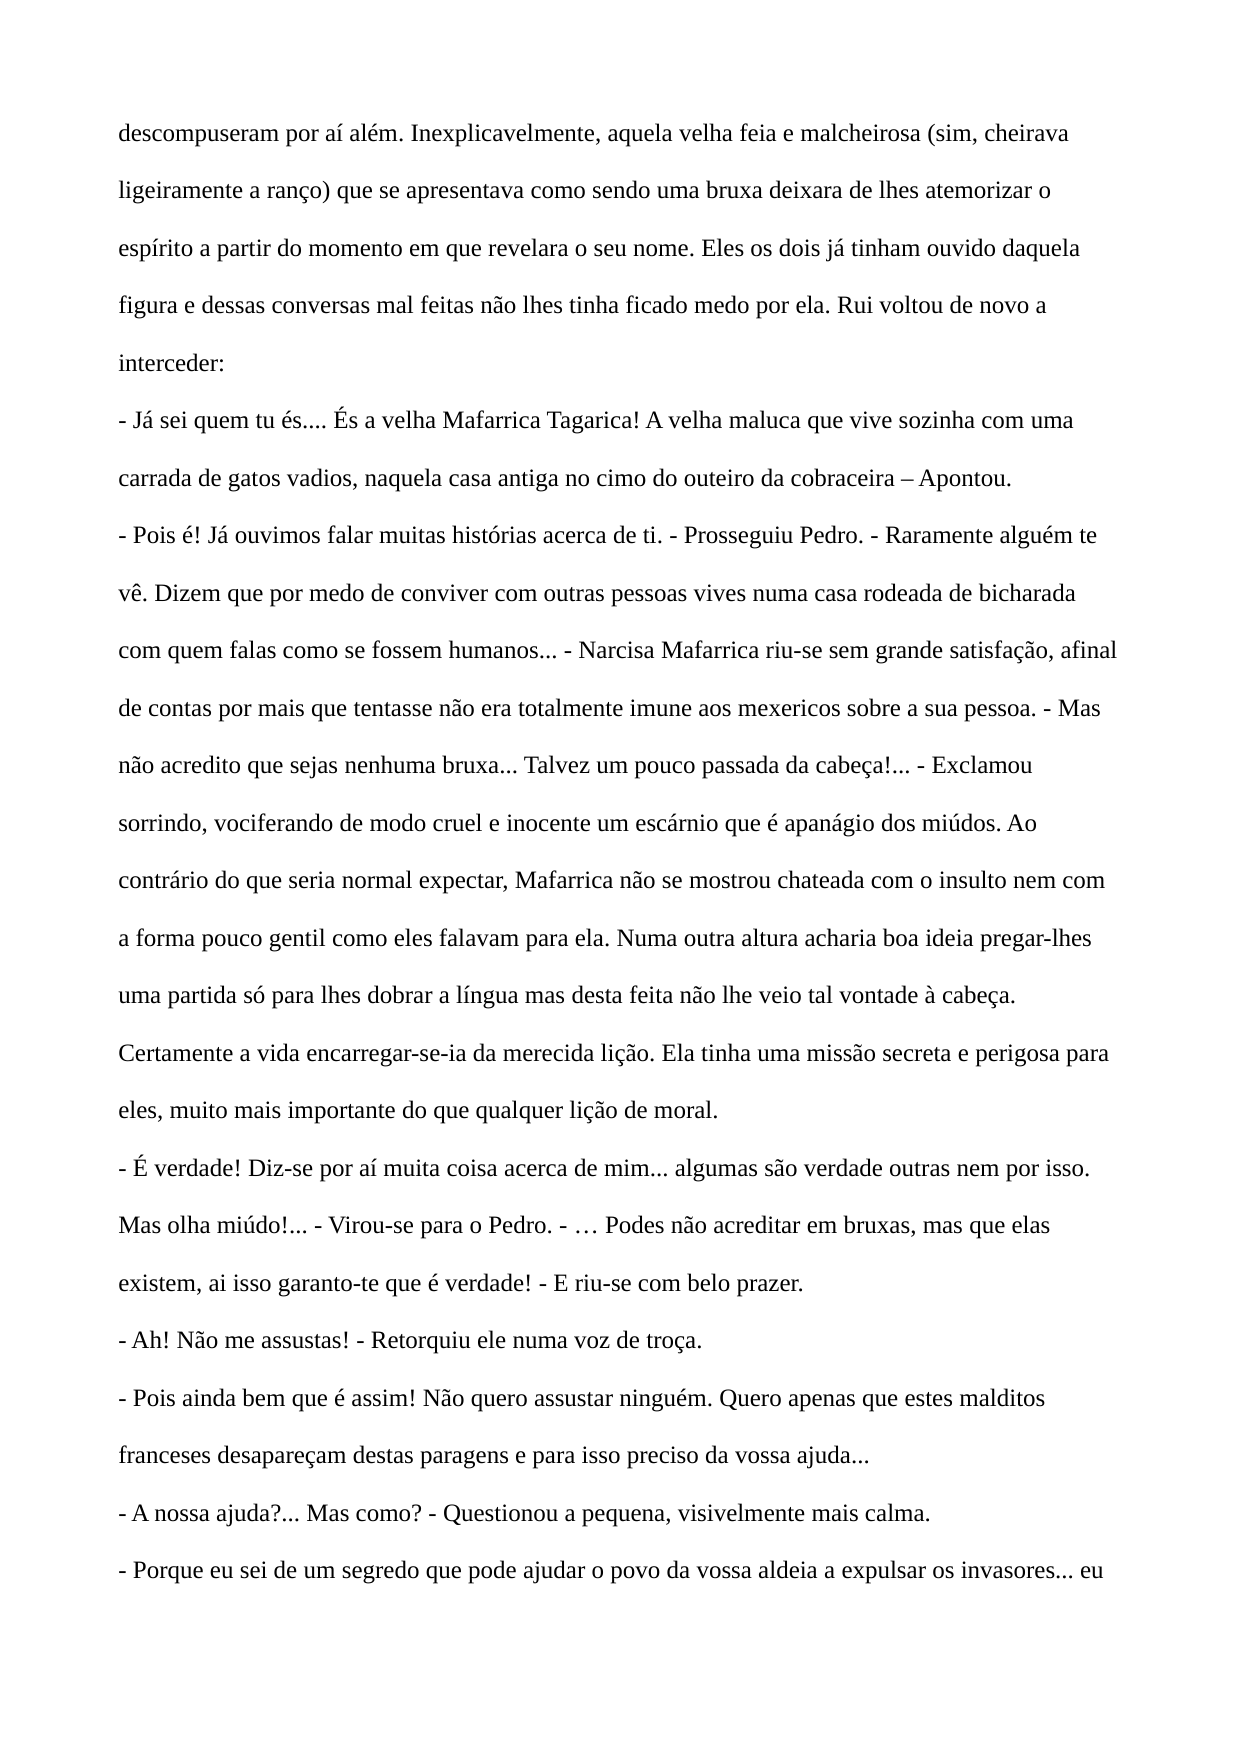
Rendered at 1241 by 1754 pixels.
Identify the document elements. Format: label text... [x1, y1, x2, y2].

text - Já sei quem tu és.... És a velha Mafarrica Tagarica! A velha maluca que vive sozinha com uma carrada de gatos vadios, naquela casa antiga no cimo do outeiro da cobraceira – Apontou. [118, 406, 1122, 492]
text - Porque eu sei de um segredo que pode ajudar o povo da vossa aldeia a expulsar os invasores... eu [118, 1556, 1122, 1584]
text - A nossa ajuda?... Mas como? - Questionou a pequena, visivelmente mais calma. [118, 1498, 1122, 1527]
text - Pois é! Já ouvimos falar muitas histórias acerca de ti. - Prosseguiu Pedro. - Raramente alguém te vê. Dizem que por medo de conviver com outras pessoas vives numa casa rodeada de bicharada com quem falas como se fossem humanos... - Narcisa Mafarrica riu-se sem grande satisfação, afinal de contas por mais que tentasse não era totalmente imune aos mexericos sobre a sua pessoa. - Mas não acredito que sejas nenhuma bruxa... Talvez um pouco passada da cabeça!... - Exclamou sorrindo, vociferando de modo cruel e inocente um escárnio que é apanágio dos miúdos. Ao contrário do que seria normal expectar, Mafarrica não se mostrou chateada com o insulto nem com a forma pouco gentil como eles falavam para ela. Numa outra altura acharia boa ideia pregar-lhes uma partida só para lhes dobrar a língua mas desta feita não lhe veio tal vontade à cabeça. Certamente a vida encarregar-se-ia da merecida lição. Ela tinha uma missão secreta e perigosa para eles, muito mais importante do que qualquer lição de moral. [118, 521, 1122, 1124]
text - Pois ainda bem que é assim! Não quero assustar ninguém. Quero apenas que estes malditos franceses desapareçam destas paragens e para isso preciso da vossa ajuda... [118, 1383, 1122, 1469]
text - Ah! Não me assustas! - Retorquiu ele numa voz de troça. [118, 1326, 1122, 1354]
text - É verdade! Diz-se por aí muita coisa acerca de mim... algumas são verdade outras nem por isso. Mas olha miúdo!... - Virou-se para o Pedro. - … Podes não acreditar em bruxas, mas que elas existem, ai isso garanto-te que é verdade! - E riu-se com belo prazer. [118, 1153, 1122, 1297]
text descompuseram por aí além. Inexplicavelmente, aquela velha feia e malcheirosa (sim, cheirava ligeiramente a ranço) que se apresentava como sendo uma bruxa deixara de lhes atemorizar o espírito a partir do momento em que revelara o seu nome. Eles os dois já tinham ouvido daquela figura e dessas conversas mal feitas não lhes tinha ficado medo por ela. Rui voltou de novo a interceder: [118, 118, 1122, 377]
